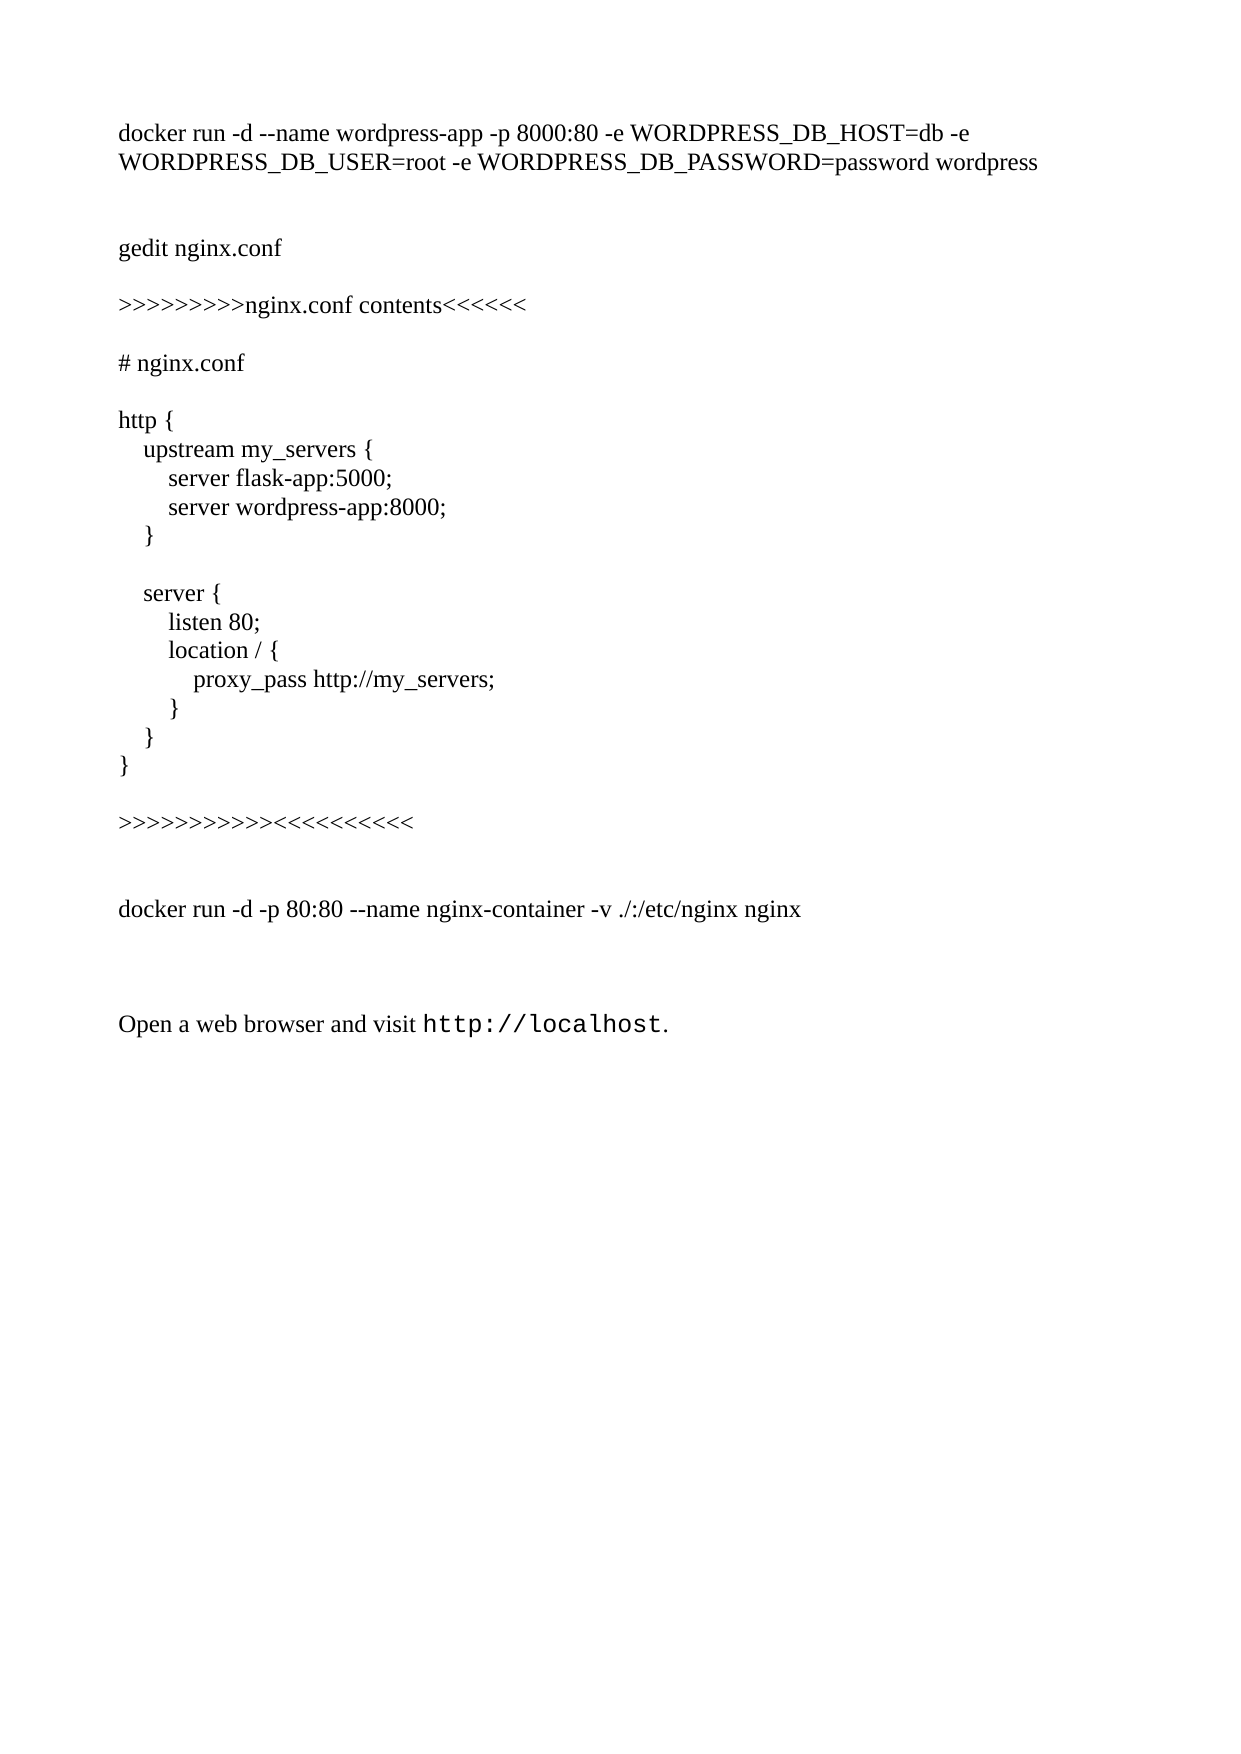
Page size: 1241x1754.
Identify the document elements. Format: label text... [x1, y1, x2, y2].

text location / { [118, 636, 1122, 664]
text Open a web browser and visit http://localhost. [118, 1009, 1122, 1040]
text server wordpress-app:8000; [118, 492, 1122, 521]
text docker run -d --name wordpress-app -p 8000:80 -e WORDPRESS_DB_HOST=db -e WORDPRESS_DB_USER=root -e WORDPRESS_DB_PASSWORD=password wordpress [118, 118, 1122, 176]
text # nginx.conf [118, 348, 1122, 377]
text } [118, 722, 1122, 751]
text http { [118, 406, 1122, 434]
text } [118, 751, 1122, 779]
text upstream my_servers { [118, 434, 1122, 463]
text } [118, 693, 1122, 722]
text docker run -d -p 80:80 --name nginx-container -v ./:/etc/nginx nginx [118, 894, 1122, 923]
text server { [118, 578, 1122, 607]
text >>>>>>>>>>><<<<<<<<<< [118, 808, 1122, 837]
text server flask-app:5000; [118, 463, 1122, 492]
text proxy_pass http://my_servers; [118, 664, 1122, 693]
text >>>>>>>>>nginx.conf contents<<<<<< [118, 291, 1122, 319]
text gedit nginx.conf [118, 233, 1122, 262]
text listen 80; [118, 607, 1122, 636]
text } [118, 521, 1122, 549]
